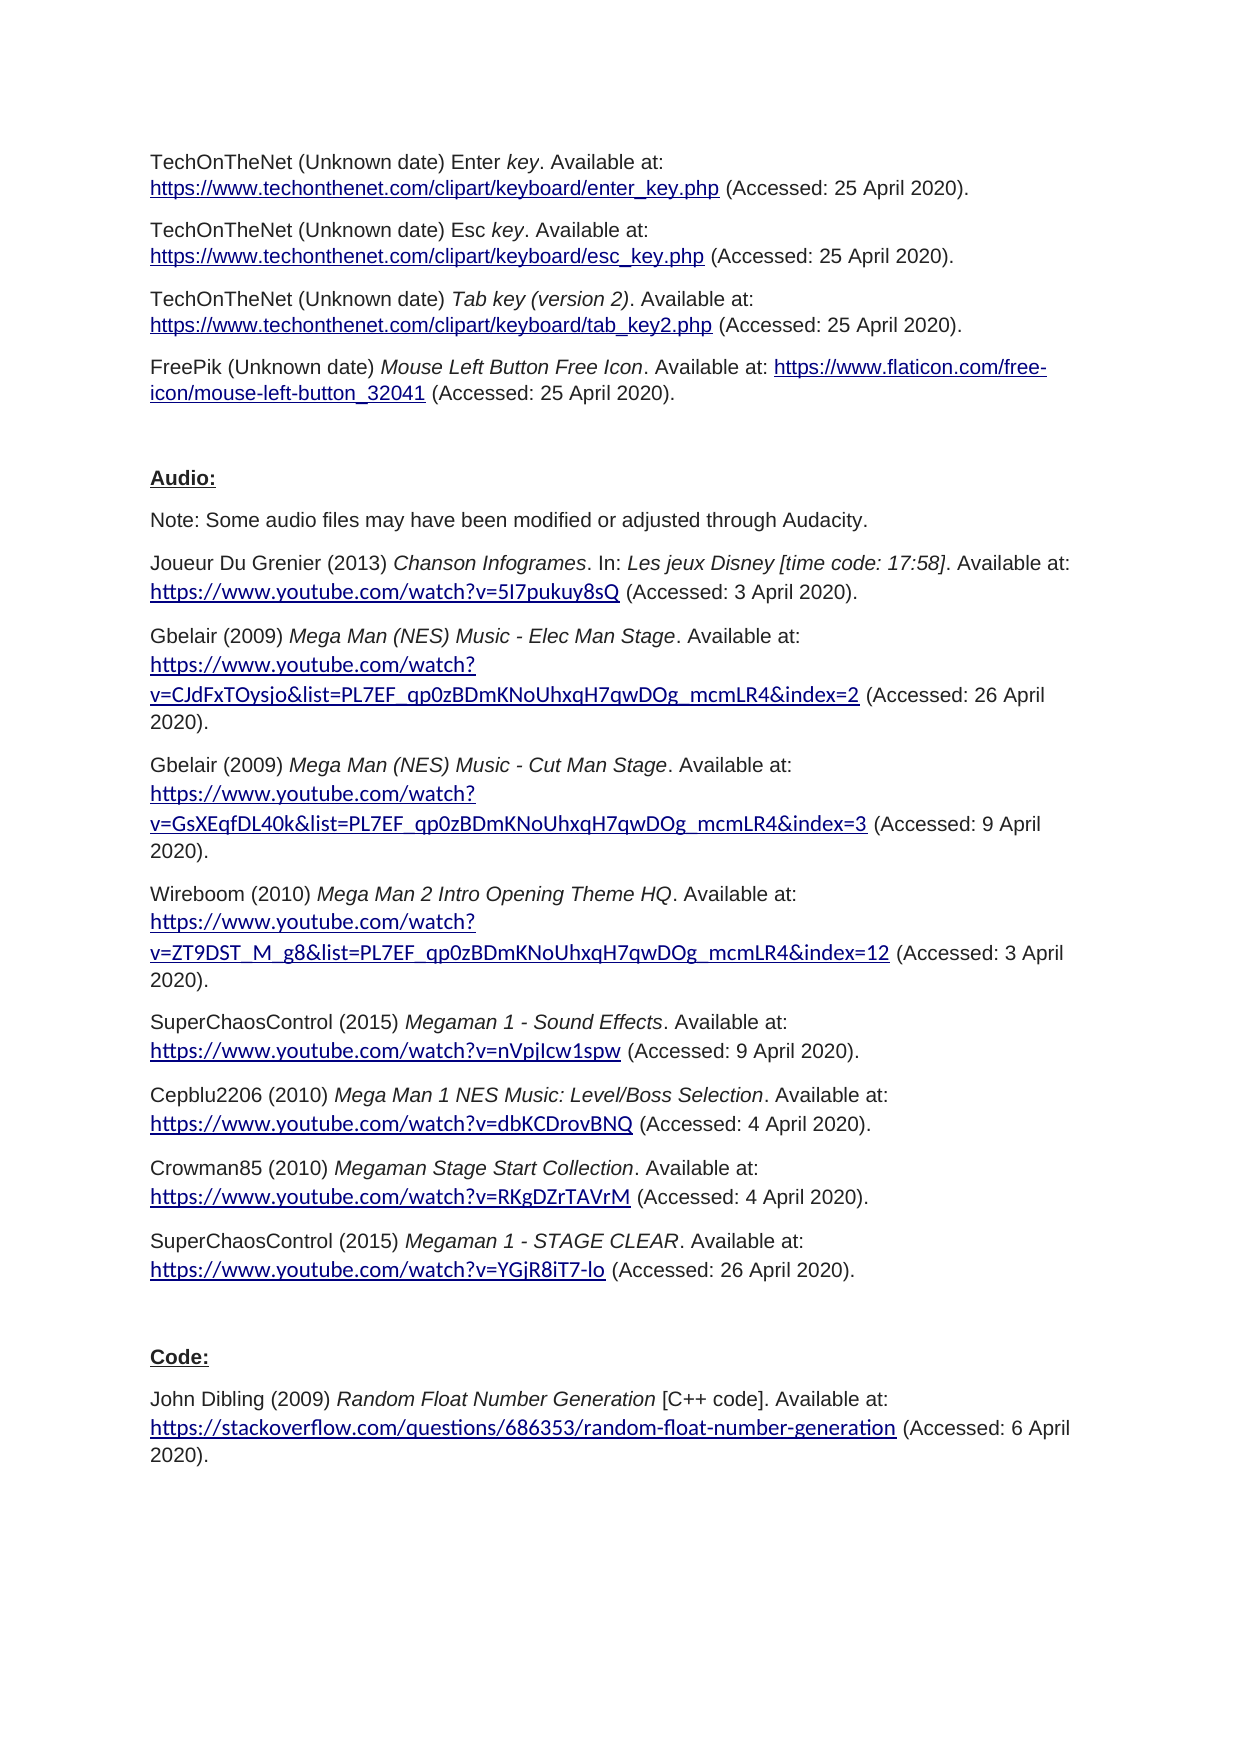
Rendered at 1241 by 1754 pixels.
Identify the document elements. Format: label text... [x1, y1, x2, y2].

text TechOnTheNet (Unknown date) Tab key (version 2). Available at: https://www.techonthenet.com/clipart/keyboard/tab_key2.php (Accessed: 25 April 2020). [150, 287, 1090, 336]
text Joueur Du Grenier (2013) Chanson Infogrames. In: Les jeux Disney [time code: 17:58]. Available at: https://www.youtube.com/watch?v=5I7pukuy8sQ (Accessed: 3 April 2020). [150, 551, 1090, 605]
text Gbelair (2009) Mega Man (NES) Music - Elec Man Stage. Available at: https://www.youtube.com/watch?v=CJdFxTOysjo&list=PL7EF_qp0zBDmKNoUhxqH7qwDOg_mcmLR4&index=2 (Accessed: 26 April 2020). [150, 624, 1090, 734]
text TechOnTheNet (Unknown date) Enter key. Available at: https://www.techonthenet.com/clipart/keyboard/enter_key.php (Accessed: 25 April 2020). [150, 150, 1090, 200]
text Crowman85 (2010) Megaman Stage Start Collection. Available at: https://www.youtube.com/watch?v=RKgDZrTAVrM (Accessed: 4 April 2020). [150, 1156, 1090, 1210]
text John Dibling (2009) Random Float Number Generation [C++ code]. Available at: https://stackoverflow.com/questions/686353/random-float-number-generation (Accessed: 6 April 2020). [150, 1387, 1090, 1467]
text SuperChaosControl (2015) Megaman 1 - Sound Effects. Available at: https://www.youtube.com/watch?v=nVpjIcw1spw (Accessed: 9 April 2020). [150, 1010, 1090, 1064]
text Cepblu2206 (2010) Mega Man 1 NES Music: Level/Boss Selection. Available at: https://www.youtube.com/watch?v=dbKCDrovBNQ (Accessed: 4 April 2020). [150, 1083, 1090, 1137]
text TechOnTheNet (Unknown date) Esc key. Available at: https://www.techonthenet.com/clipart/keyboard/esc_key.php (Accessed: 25 April 2020). [150, 218, 1090, 268]
text Wireboom (2010) Mega Man 2 Intro Opening Theme HQ. Available at: https://www.youtube.com/watch?v=ZT9DST_M_g8&list=PL7EF_qp0zBDmKNoUhxqH7qwDOg_mcmLR4&index=12 (Accessed: 3 April 2020). [150, 881, 1090, 992]
text Gbelair (2009) Mega Man (NES) Music - Cut Man Stage. Available at: https://www.youtube.com/watch?v=GsXEqfDL40k&list=PL7EF_qp0zBDmKNoUhxqH7qwDOg_mcmLR4&index=3 (Accessed: 9 April 2020). [150, 753, 1090, 863]
text Note: Some audio files may have been modified or adjusted through Audacity. [150, 508, 1090, 532]
text Audio: [150, 466, 1090, 490]
text FreePik (Unknown date) Mouse Left Button Free Icon. Available at: https://www.flaticon.com/free-icon/mouse-left-button_32041 (Accessed: 25 April 2020). [150, 355, 1090, 405]
text Code: [150, 1345, 1090, 1369]
text SuperChaosControl (2015) Megaman 1 - STAGE CLEAR. Available at: https://www.youtube.com/watch?v=YGjR8iT7-lo (Accessed: 26 April 2020). [150, 1229, 1090, 1283]
